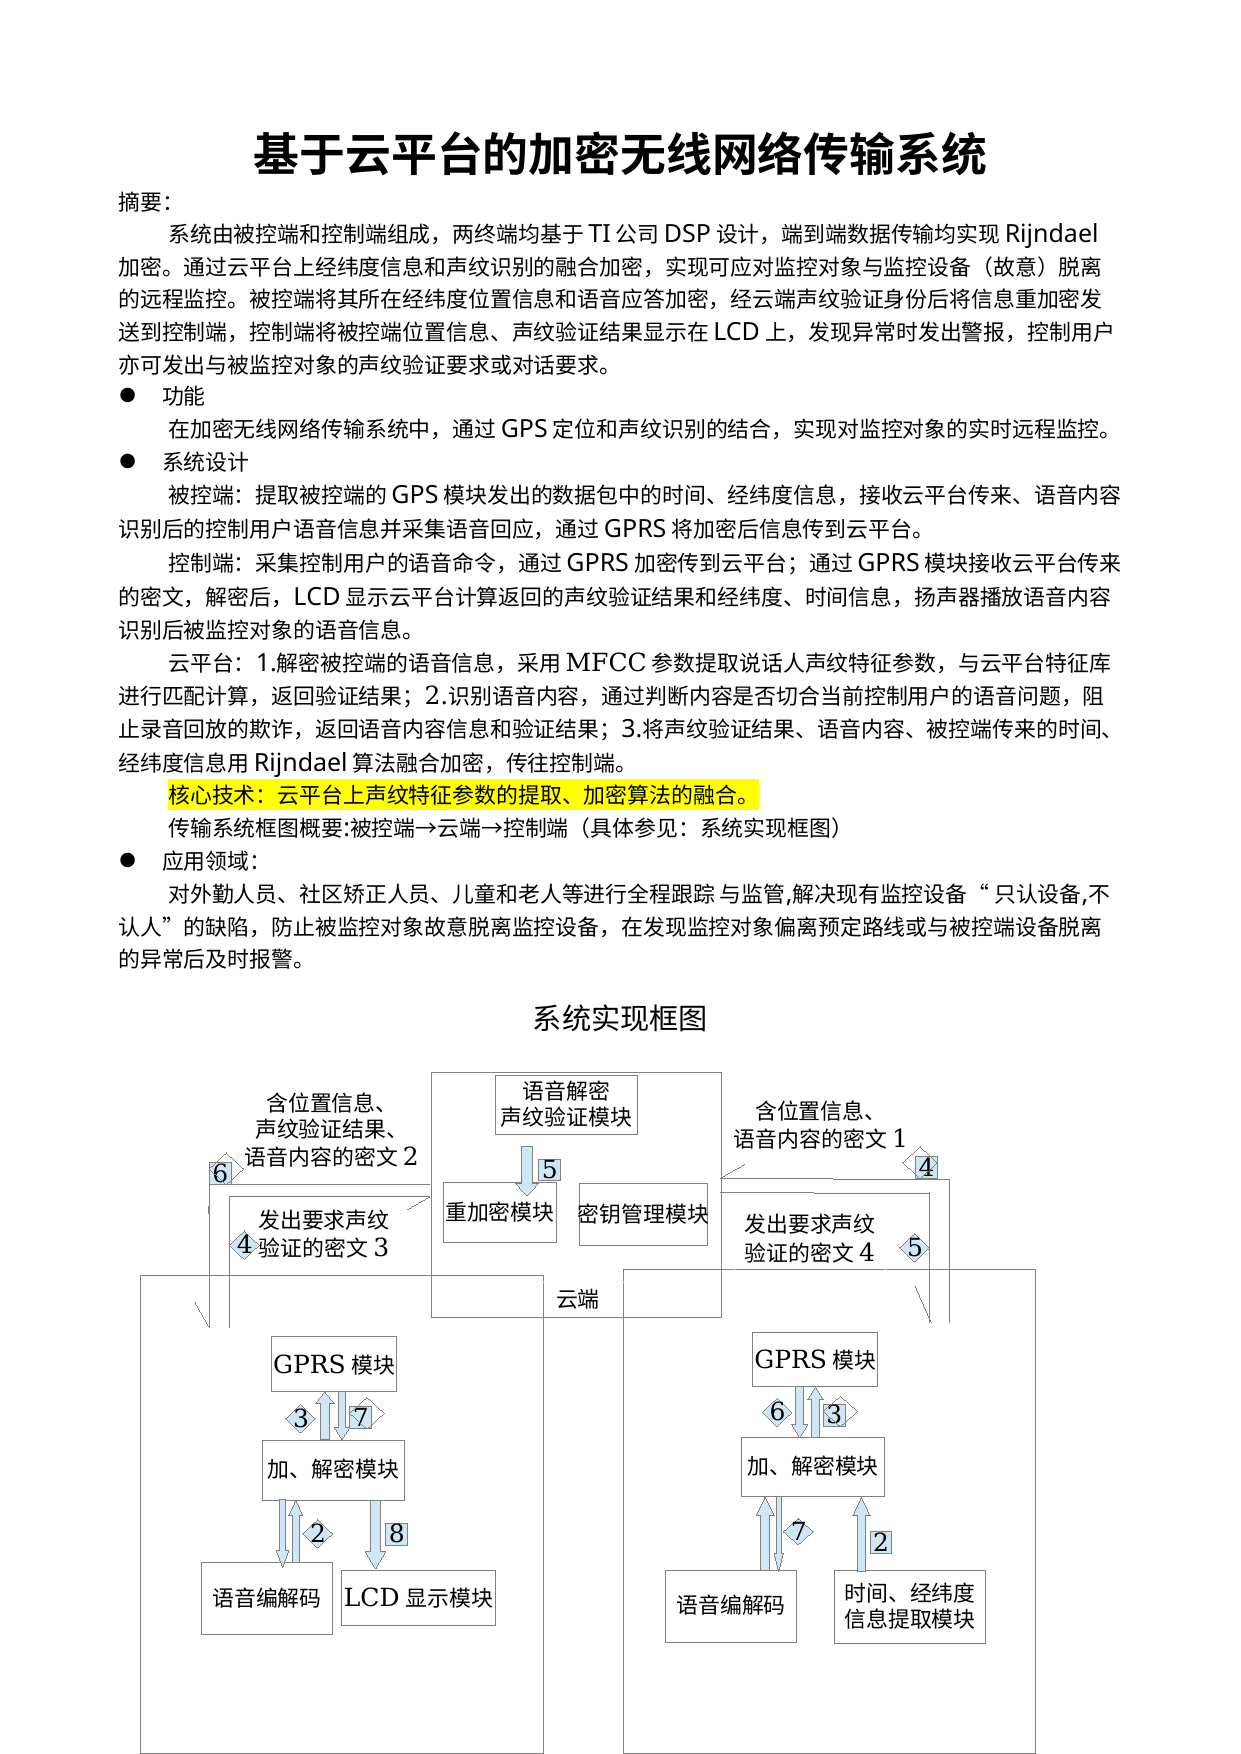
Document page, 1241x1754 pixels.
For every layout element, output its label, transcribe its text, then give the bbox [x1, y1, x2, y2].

text 传输系统框图概要:被控端→云端→控制端（具体参见：系统实现框图） [118, 810, 1122, 844]
text 云平台：1.解密被控端的语音信息，采用MFCC参数提取说话人声纹特征参数，与云平台特征库进行匹配计算，返回验证结果；2.识别语音内容，通过判断内容是否切合当前控制用户的语音问题，阻止录音回放的欺诈，返回语音内容信息和验证结果；3.将声纹验证结果、语音内容、被控端传来的时间、经纬度信息用Rijndael算法融合加密，传往控制端。 [118, 644, 1122, 778]
list 应用领域： [118, 844, 1122, 876]
text 系统实现框图 [118, 1002, 1122, 1036]
list 功能 [118, 379, 1122, 411]
text 摘要： [118, 184, 1122, 216]
text 对外勤人员、社区矫正人员、儿童和老人等进行全程跟踪 与监管,解决现有监控设备“ 只认设备,不认人”的缺陷，防止被监控对象故意脱离监控设备，在发现监控对象偏离预定路线或与被控端设备脱离的异常后及时报警。 [118, 876, 1122, 973]
text 被控端：提取被控端的GPS模块发出的数据包中的时间、经纬度信息，接收云平台传来、语音内容识别后的控制用户语音信息并采集语音回应，通过GPRS将加密后信息传到云平台。 [118, 477, 1122, 545]
text 控制端：采集控制用户的语音命令，通过GPRS加密传到云平台；通过GPRS模块接收云平台传来的密文，解密后，LCD显示云平台计算返回的声纹验证结果和经纬度、时间信息，扬声器播放语音内容识别后被监控对象的语音信息。 [118, 545, 1122, 644]
text 基于云平台的加密无线网络传输系统 [118, 118, 1122, 184]
text 核心技术：云平台上声纹特征参数的提取、加密算法的融合。 [118, 778, 1122, 810]
list 系统设计 [118, 445, 1122, 477]
text 系统由被控端和控制端组成，两终端均基于TI公司DSP设计，端到端数据传输均实现Rijndael加密。通过云平台上经纬度信息和声纹识别的融合加密，实现可应对监控对象与监控设备（故意）脱离的远程监控。被控端将其所在经纬度位置信息和语音应答加密，经云端声纹验证身份后将信息重加密发送到控制端，控制端将被控端位置信息、声纹验证结果显示在LCD上，发现异常时发出警报，控制用户亦可发出与被监控对象的声纹验证要求或对话要求。 [118, 216, 1122, 379]
text 在加密无线网络传输系统中，通过GPS定位和声纹识别的结合，实现对监控对象的实时远程监控。 [118, 411, 1122, 445]
